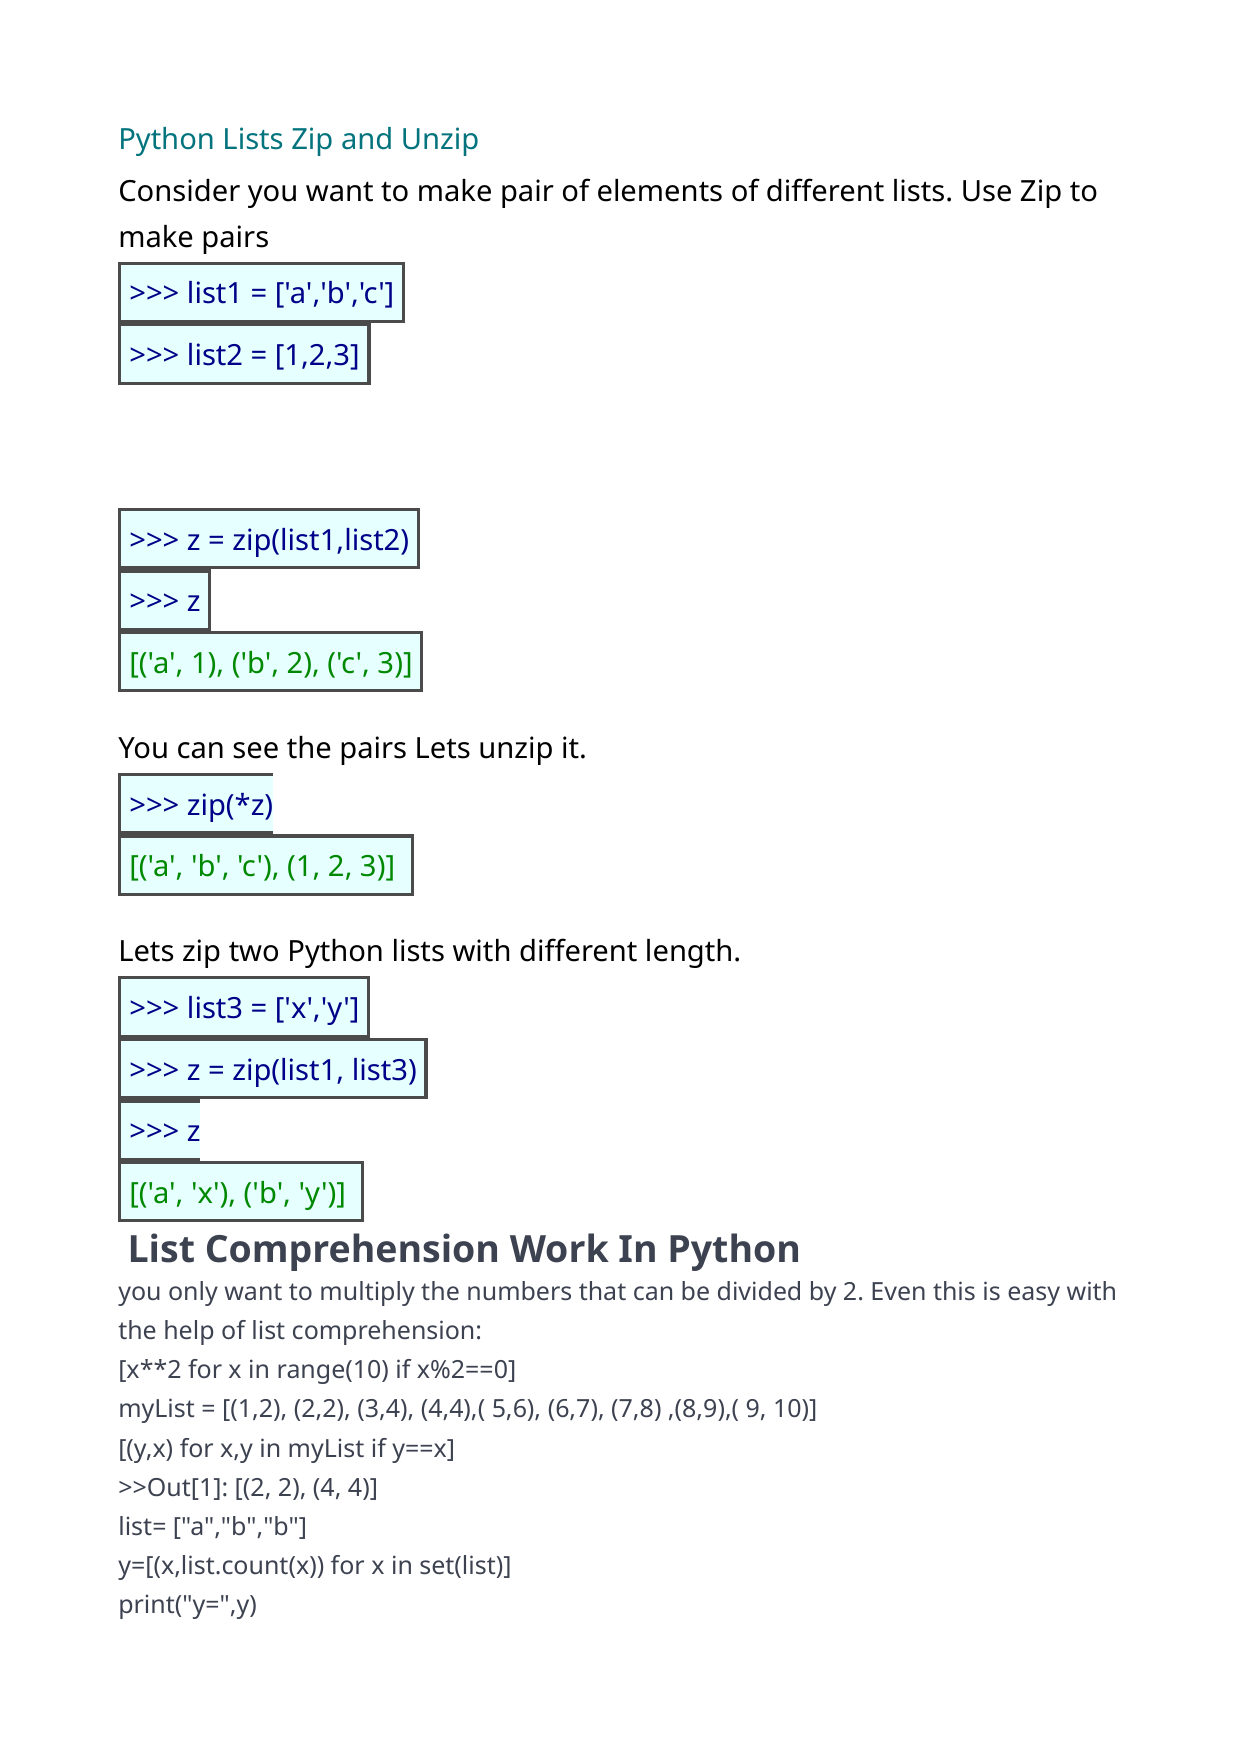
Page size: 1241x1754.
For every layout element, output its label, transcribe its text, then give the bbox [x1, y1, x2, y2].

text >>> z = zip(list1,list2) [121, 511, 417, 566]
text >>> zip(*z) [('a', 'b', 'c'), (1, 2, 3)] [121, 773, 1122, 896]
text Lets zip two Python lists with different length. [118, 896, 1122, 970]
text [(y,x) for x,y in myList if y==x] [118, 1430, 1122, 1464]
text print("y=",y) [118, 1587, 1122, 1621]
text you only want to multiply the numbers that can be divided by 2. Even this is easy with the help of list comprehension: [118, 1273, 1122, 1347]
text [370, 976, 1122, 1038]
text [211, 569, 1122, 631]
text >>> list1 = ['a','b','c'] [121, 265, 402, 320]
text [('a', 1), ('b', 2), ('c', 3)] [121, 634, 420, 689]
text >>> list3 = ['x','y'] [121, 979, 367, 1035]
text [420, 508, 1122, 569]
subtitle Python Lists Zip and Unzip [118, 118, 1122, 158]
text myList = [(1,2), (2,2), (3,4), (4,4),( 5,6), (6,7), (7,8) ,(8,9),( 9, 10)] [118, 1391, 1122, 1425]
text >>> z [('a', 'x'), ('b', 'y')] [121, 1099, 1122, 1222]
text >>Out[1]: [(2, 2), (4, 4)] [118, 1469, 1122, 1503]
text [428, 1038, 1122, 1099]
text y=[(x,list.count(x)) for x in set(list)] [118, 1548, 1122, 1582]
text [x**2 for x in range(10) if x%2==0] [118, 1352, 1122, 1386]
text [423, 631, 1122, 692]
text >>> z = zip(list1, list3) [121, 1041, 424, 1096]
text [405, 262, 1122, 323]
text >>> list2 = [1,2,3] [121, 326, 367, 382]
text [371, 323, 1122, 385]
subtitle List Comprehension Work In Python [118, 1222, 1122, 1273]
text >>> z [121, 573, 208, 628]
text Consider you want to make pair of elements of different lists. Use Zip to make pairs [118, 170, 1122, 256]
text list= ["a","b","b"] [118, 1508, 1122, 1543]
text You can see the pairs Lets unzip it. [118, 692, 1122, 767]
